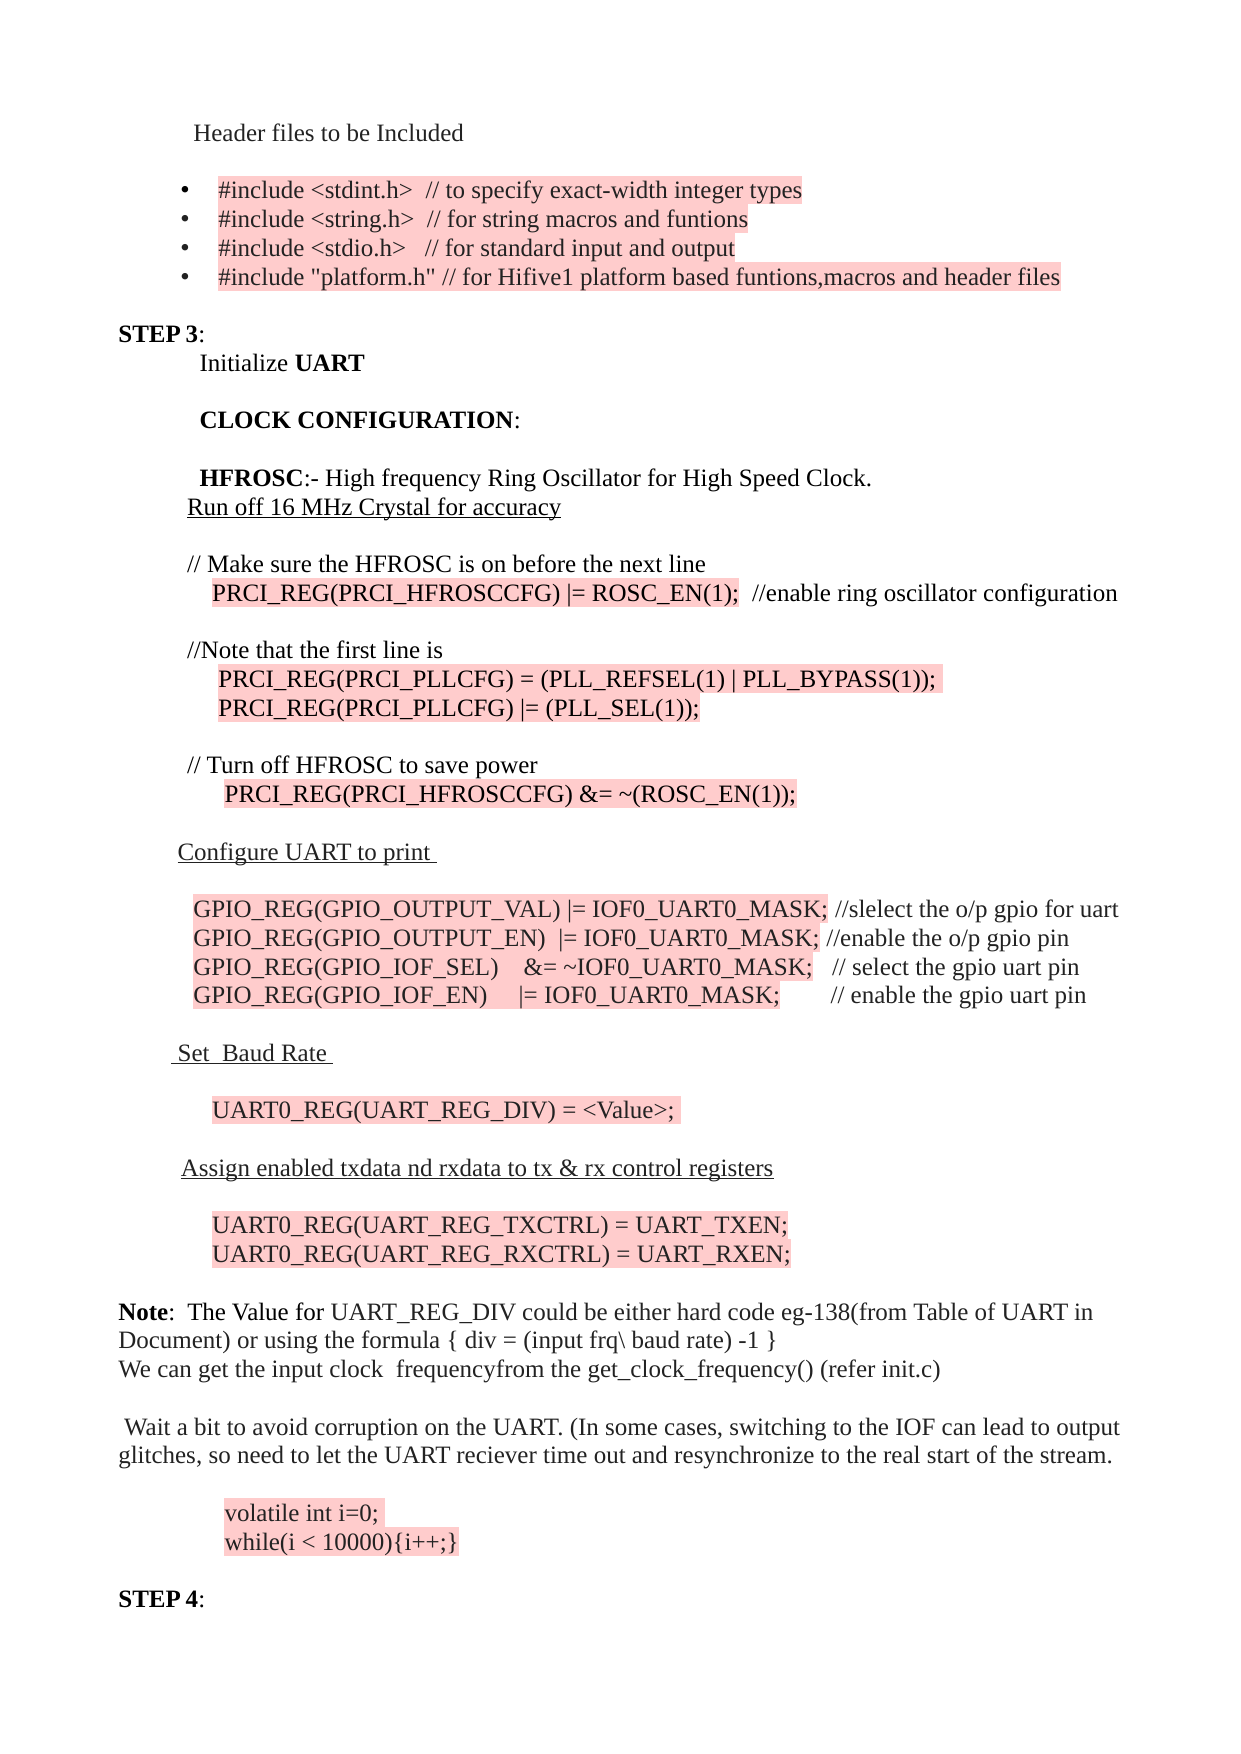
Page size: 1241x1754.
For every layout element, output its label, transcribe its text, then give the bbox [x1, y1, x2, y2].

list Set Baud Rate [136, 1038, 1122, 1067]
text We can get the input clock frequencyfrom the get_clock_frequency() (refer init.c) [118, 1354, 1122, 1383]
text Note: The Value for UART_REG_DIV could be either hard code eg-138(from Table of UART in Document) or using the formula { div = (input frq\ baud rate) -1 } [118, 1297, 1122, 1354]
text GPIO_REG(GPIO_IOF_EN) |= IOF0_UART0_MASK; // enable the gpio uart pin [118, 981, 1122, 1009]
text //Note that the first line is [118, 636, 1122, 664]
text Initialize UART [118, 348, 1122, 377]
text PRCI_REG(PRCI_HFROSCCFG) |= ROSC_EN(1); //enable ring oscillator configuration [118, 578, 1122, 607]
list Configure UART to print [142, 837, 1122, 866]
text Run off 16 MHz Crystal for accuracy [118, 492, 1122, 521]
text GPIO_REG(GPIO_OUTPUT_EN) |= IOF0_UART0_MASK; //enable the o/p gpio pin [118, 923, 1122, 952]
text PRCI_REG(PRCI_HFROSCCFG) &= ~(ROSC_EN(1)); [118, 779, 1122, 808]
list #include "platform.h" // for Hifive1 platform based funtions,macros and header files [181, 262, 1122, 291]
list UART0_REG(UART_REG_DIV) = <Value>; [156, 1096, 1122, 1124]
list #include <string.h> // for string macros and funtions [181, 204, 1122, 233]
list UART0_REG(UART_REG_TXCTRL) = UART_TXEN; [156, 1211, 1122, 1239]
text STEP 3: [118, 319, 1122, 348]
list UART0_REG(UART_REG_RXCTRL) = UART_RXEN; [156, 1239, 1122, 1268]
text GPIO_REG(GPIO_IOF_SEL) &= ~IOF0_UART0_MASK; // select the gpio uart pin [118, 952, 1122, 981]
text Wait a bit to avoid corruption on the UART. (In some cases, switching to the IOF can lead to output glitches, so need to let the UART reciever time out and resynchronize to the real start of the stream. [118, 1412, 1122, 1469]
text while(i < 10000){i++;} [118, 1527, 1122, 1556]
text STEP 4: [118, 1584, 1122, 1613]
text volatile int i=0; [118, 1498, 1122, 1527]
text Header files to be Included [118, 118, 1122, 147]
text PRCI_REG(PRCI_PLLCFG) |= (PLL_SEL(1)); [118, 693, 1122, 722]
text GPIO_REG(GPIO_OUTPUT_VAL) |= IOF0_UART0_MASK; //slelect the o/p gpio for uart [118, 894, 1122, 923]
text PRCI_REG(PRCI_PLLCFG) = (PLL_REFSEL(1) | PLL_BYPASS(1)); [118, 664, 1122, 693]
list #include <stdio.h> // for standard input and output [181, 233, 1122, 262]
text HFROSC:- High frequency Ring Oscillator for High Speed Clock. [118, 463, 1122, 492]
text // Make sure the HFROSC is on before the next line [118, 549, 1122, 578]
list #include <stdint.h> // to specify exact-width integer types [181, 176, 1122, 204]
text CLOCK CONFIGURATION: [118, 406, 1122, 434]
text // Turn off HFROSC to save power [118, 751, 1122, 779]
text Assign enabled txdata nd rxdata to tx & rx control registers [118, 1153, 1122, 1182]
